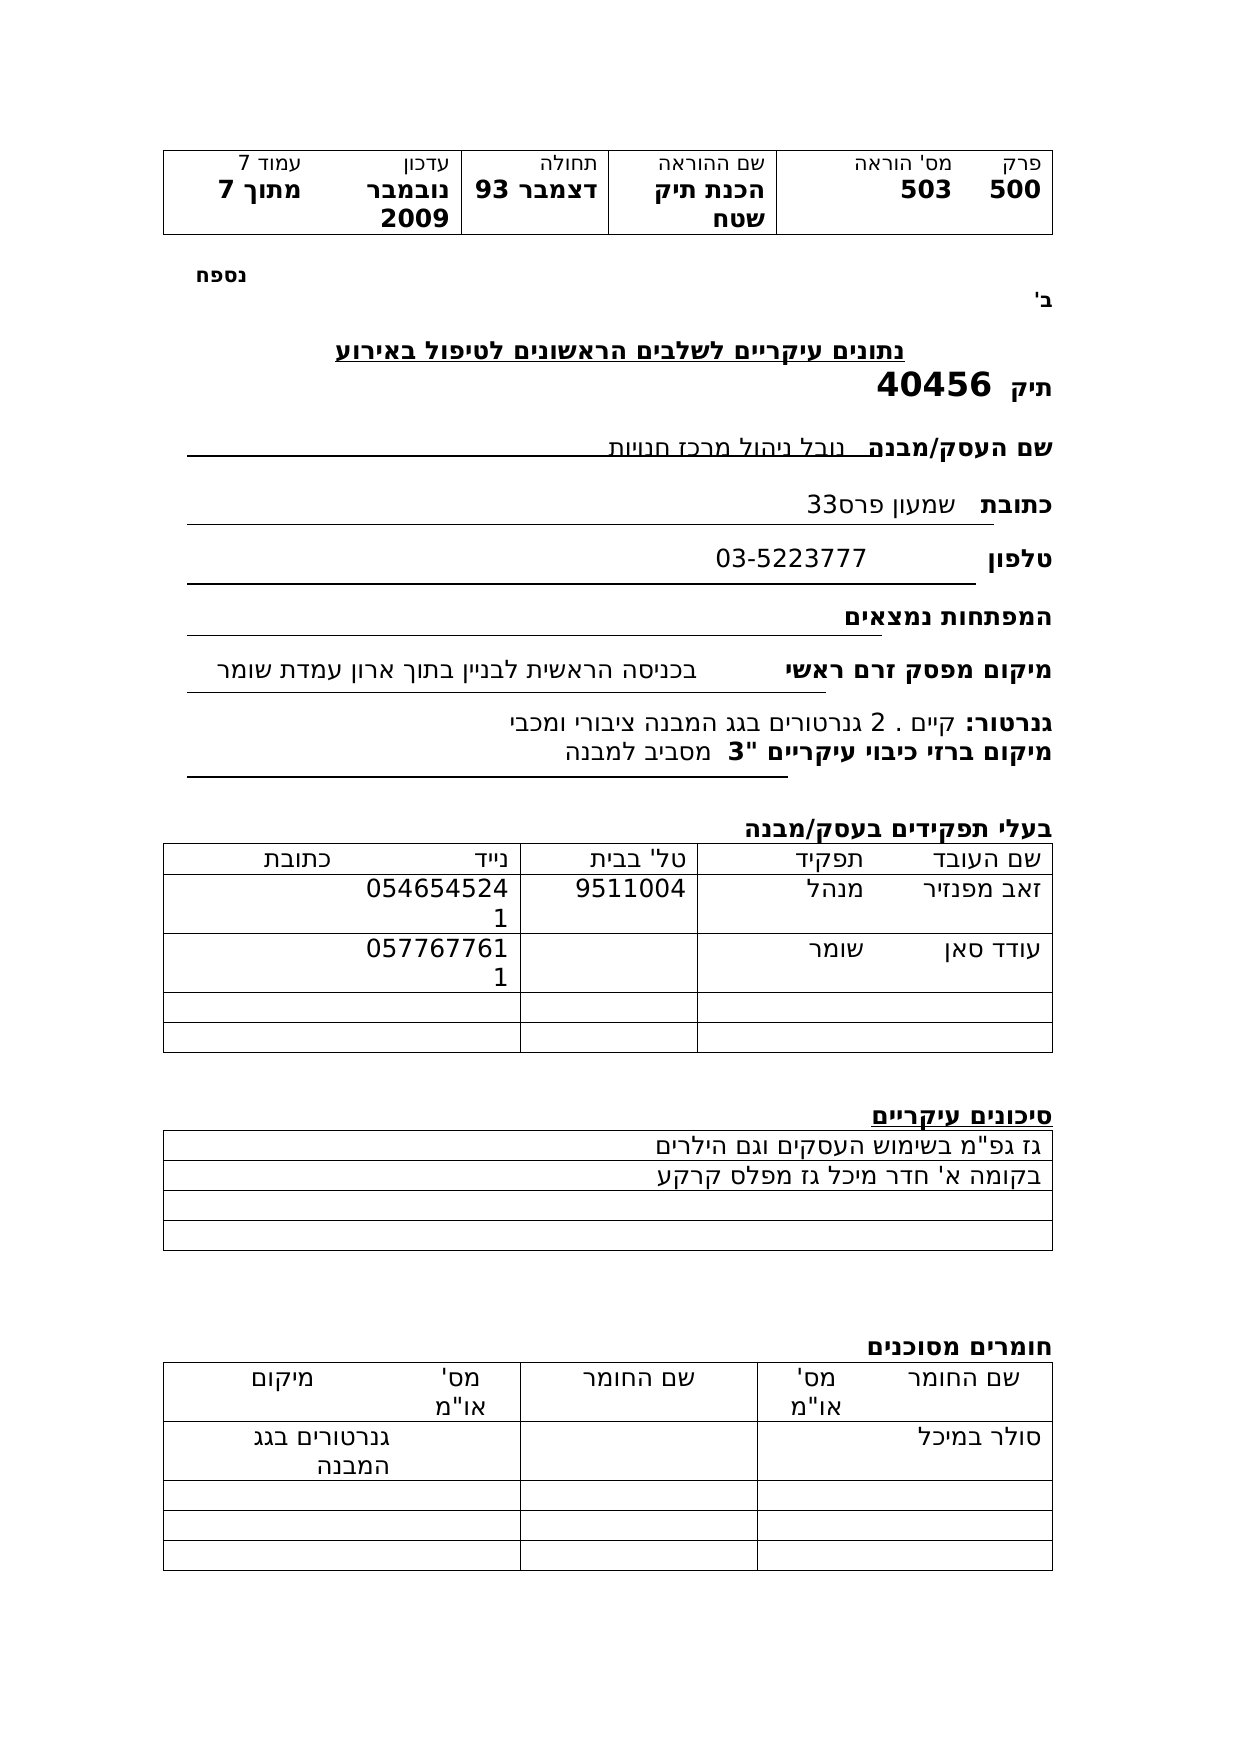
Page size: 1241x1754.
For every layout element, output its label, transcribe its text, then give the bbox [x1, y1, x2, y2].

table_header שם החומר [875, 1363, 1052, 1421]
table_cell [758, 1422, 875, 1480]
text גנרטור: קיים . 2 גנרטורים בגג המבנה ציבורי ומכבי [187, 708, 1053, 737]
table_cell 0577677611 [343, 934, 520, 992]
table_cell גנרטורים בגג המבנה [164, 1422, 401, 1480]
text שם העסק/מבנה נובל ניהול מרכז חנויות [187, 433, 1053, 462]
table_cell בקומה א' חדר מיכל גז מפלס קרקע [164, 1161, 1052, 1190]
text נספח ב' [187, 263, 1053, 312]
text בעלי תפקידים בעסק/מבנה [187, 814, 1053, 843]
table_header תפקיד [698, 844, 875, 873]
table_cell [758, 1511, 875, 1540]
table_cell [875, 1023, 1052, 1052]
table_cell [521, 1541, 757, 1570]
table_header מס' או"מ [758, 1363, 875, 1421]
table_cell [164, 1191, 1052, 1220]
text טלפון 03-5223777 [187, 544, 1053, 573]
table_cell [875, 1541, 1052, 1570]
table_header גז גפ"מ בשימוש העסקים וגם הילרים [164, 1131, 1052, 1160]
table_header פרק 500 [964, 151, 1052, 234]
table_cell [164, 1511, 401, 1540]
text סיכונים עיקריים [187, 1101, 1053, 1130]
table_header מס' הוראה 503 [777, 151, 964, 234]
table_cell [758, 1541, 875, 1570]
table_cell סולר במיכל [875, 1422, 1052, 1480]
table_cell [875, 993, 1052, 1022]
table_cell [343, 993, 520, 1022]
table_cell [698, 1023, 875, 1052]
table_header עמוד 7 מתוך 7 [164, 151, 313, 234]
table_header מס' או"מ [401, 1363, 520, 1421]
table_cell מנהל [698, 875, 875, 933]
table_cell [875, 1481, 1052, 1510]
table_cell [521, 1023, 697, 1052]
table_cell [758, 1481, 875, 1510]
text חומרים מסוכנים [187, 1332, 1053, 1362]
table_header כתובת [164, 844, 343, 873]
table_cell 9511004 [521, 875, 697, 933]
table_header מיקום [164, 1363, 401, 1421]
table_cell [164, 934, 343, 992]
table_cell [164, 875, 343, 933]
table_header שם העובד [875, 844, 1052, 873]
table_cell [401, 1511, 520, 1540]
table_cell זאב מפנזיר [875, 875, 1052, 933]
table_header עדכון נובמבר 2009 [313, 151, 461, 234]
table_header שם ההוראה הכנת תיק שטח [609, 151, 776, 234]
table_cell [164, 1023, 343, 1052]
text מיקום ברזי כיבוי עיקריים "3 מסביב למבנה [187, 737, 1053, 766]
table_cell [875, 1511, 1052, 1540]
text נתונים עיקריים לשלבים הראשונים לטיפול באירוע [187, 336, 1053, 365]
table_cell [401, 1422, 520, 1480]
text תיק 40456 [187, 365, 1053, 404]
table_header נייד [343, 844, 520, 873]
table_cell [698, 993, 875, 1022]
table_cell [401, 1541, 520, 1570]
table_cell 0546545241 [343, 875, 520, 933]
text מיקום מפסק זרם ראשי בכניסה הראשית לבניין בתוך ארון עמדת שומר [187, 655, 1053, 684]
table_cell עודד סאן [875, 934, 1052, 992]
table_header טל' בבית [521, 844, 697, 873]
table_cell [343, 1023, 520, 1052]
table_cell [164, 1481, 401, 1510]
text המפתחות נמצאים [187, 602, 1053, 631]
table_header שם החומר [521, 1363, 757, 1421]
table_cell [521, 1511, 757, 1540]
table_cell [164, 1541, 401, 1570]
table_header תחולה דצמבר 93 [462, 151, 608, 234]
table_cell [521, 993, 697, 1022]
table_cell [521, 1481, 757, 1510]
table_cell [521, 1422, 757, 1480]
table_cell [521, 934, 697, 992]
table_cell [164, 1221, 1052, 1250]
table_cell שומר [698, 934, 875, 992]
table_cell [401, 1481, 520, 1510]
table_cell [164, 993, 343, 1022]
text כתובת שמעון פרס33 [187, 491, 1053, 520]
